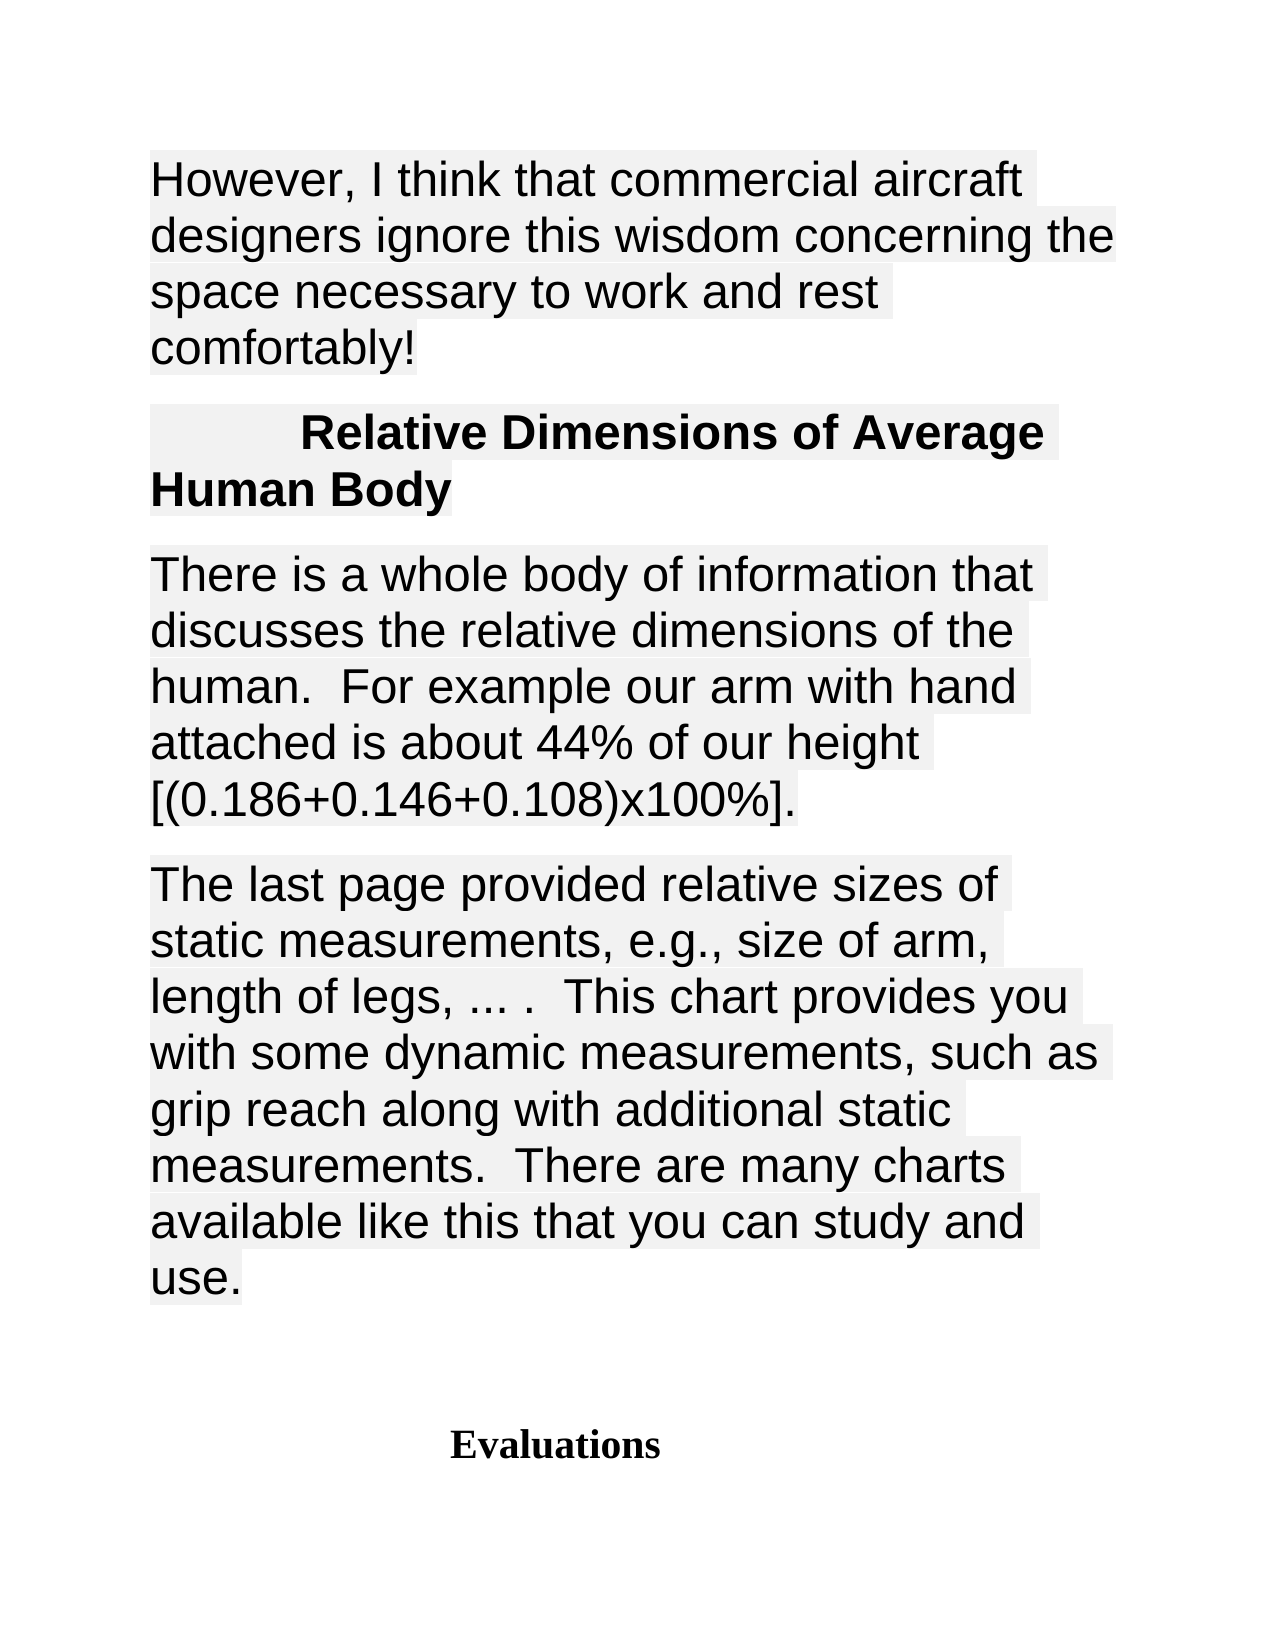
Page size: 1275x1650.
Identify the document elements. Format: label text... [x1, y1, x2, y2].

text Relative Dimensions of Average Human Body [150, 404, 1125, 516]
text However, I think that commercial aircraft designers ignore this wisdom concerning the space necessary to work and rest comfortably! [150, 150, 1125, 375]
text The last page provided relative sizes of static measurements, e.g., size of arm, length of legs, ... . This chart provides you with some dynamic measurements, such as grip reach along with additional static measurements. There are many charts available like this that you can study and use. [150, 855, 1125, 1305]
text Evaluations [375, 1420, 1125, 1468]
text There is a whole body of information that discusses the relative dimensions of the human. For example our arm with hand attached is about 44% of our height [(0.186+0.146+0.108)x100%]. [150, 545, 1125, 826]
